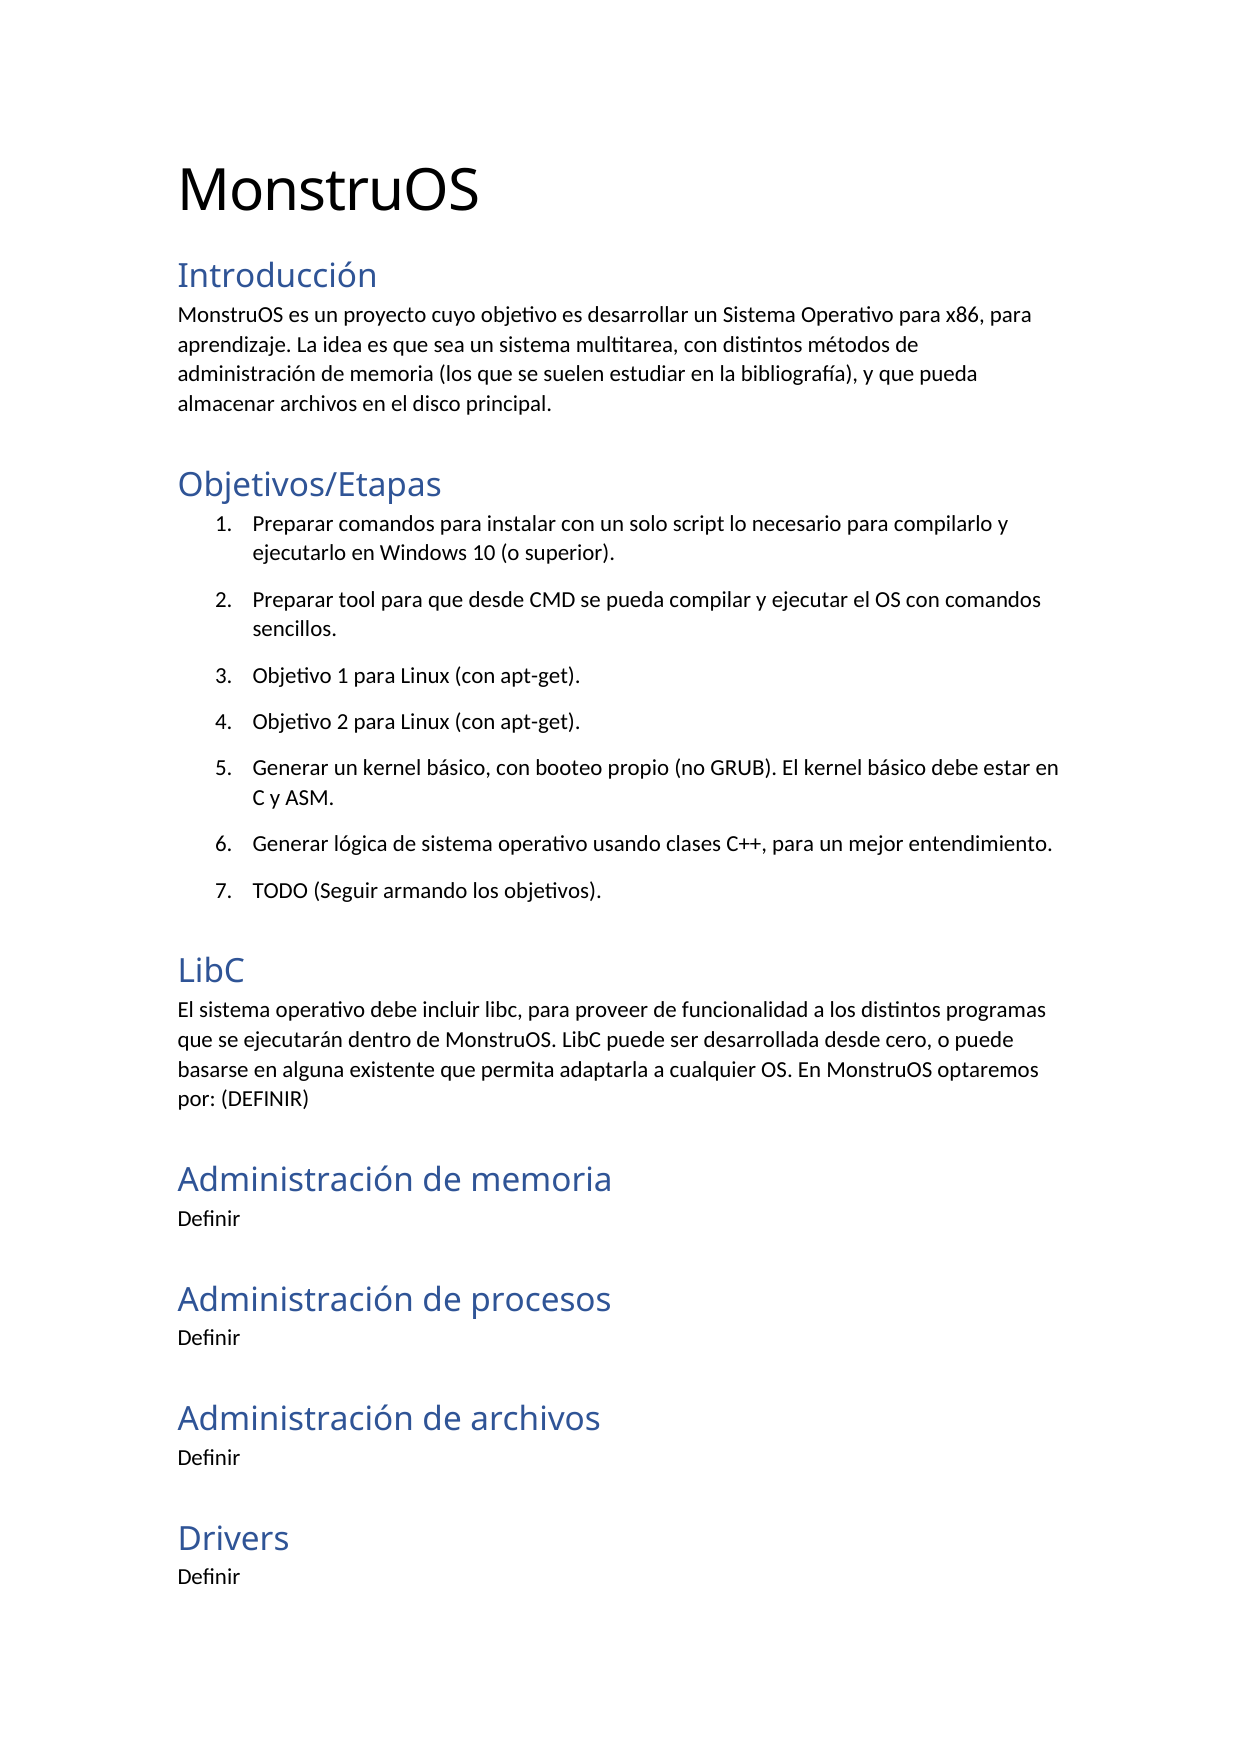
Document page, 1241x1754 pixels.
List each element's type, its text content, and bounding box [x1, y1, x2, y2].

text MonstruOS es un proyecto cuyo objetivo es desarrollar un Sistema Operativo para x86, para aprendizaje. La idea es que sea un sistema multitarea, con distintos métodos de administración de memoria (los que se suelen estudiar en la bibliografía), y que pueda almacenar archivos en el disco principal. [177, 300, 1063, 417]
subtitle Introducción [177, 252, 1063, 297]
subtitle Drivers [177, 1514, 1063, 1560]
subtitle Administración de procesos [177, 1275, 1063, 1321]
list Objetivo 1 para Linux (con apt-get). [215, 661, 1063, 689]
list Generar lógica de sistema operativo usando clases C++, para un mejor entendimiento. [215, 829, 1063, 858]
text Definir [177, 1443, 1063, 1471]
list Preparar tool para que desde CMD se pueda compilar y ejecutar el OS con comandos sencillos. [215, 585, 1063, 642]
subtitle Administración de memoria [177, 1156, 1063, 1201]
text Definir [177, 1562, 1063, 1590]
subtitle Objetivos/Etapas [177, 461, 1063, 506]
text El sistema operativo debe incluir libc, para proveer de funcionalidad a los distintos programas que se ejecutarán dentro de MonstruOS. LibC puede ser desarrollada desde cero, o puede basarse en alguna existente que permita adaptarla a cualquier OS. En MonstruOS optaremos por: (DEFINIR) [177, 995, 1063, 1112]
list Preparar comandos para instalar con un solo script lo necesario para compilarlo y ejecutarlo en Windows 10 (o superior). [215, 509, 1063, 566]
text Definir [177, 1323, 1063, 1351]
list TODO (Seguir armando los objetivos). [215, 876, 1063, 904]
list Objetivo 2 para Linux (con apt-get). [215, 707, 1063, 735]
subtitle Administración de archivos [177, 1395, 1063, 1440]
subtitle LibC [177, 947, 1063, 993]
list Generar un kernel básico, con booteo propio (no GRUB). El kernel básico debe estar en C y ASM. [215, 753, 1063, 811]
text MonstruOS [177, 148, 1063, 227]
text Definir [177, 1204, 1063, 1232]
